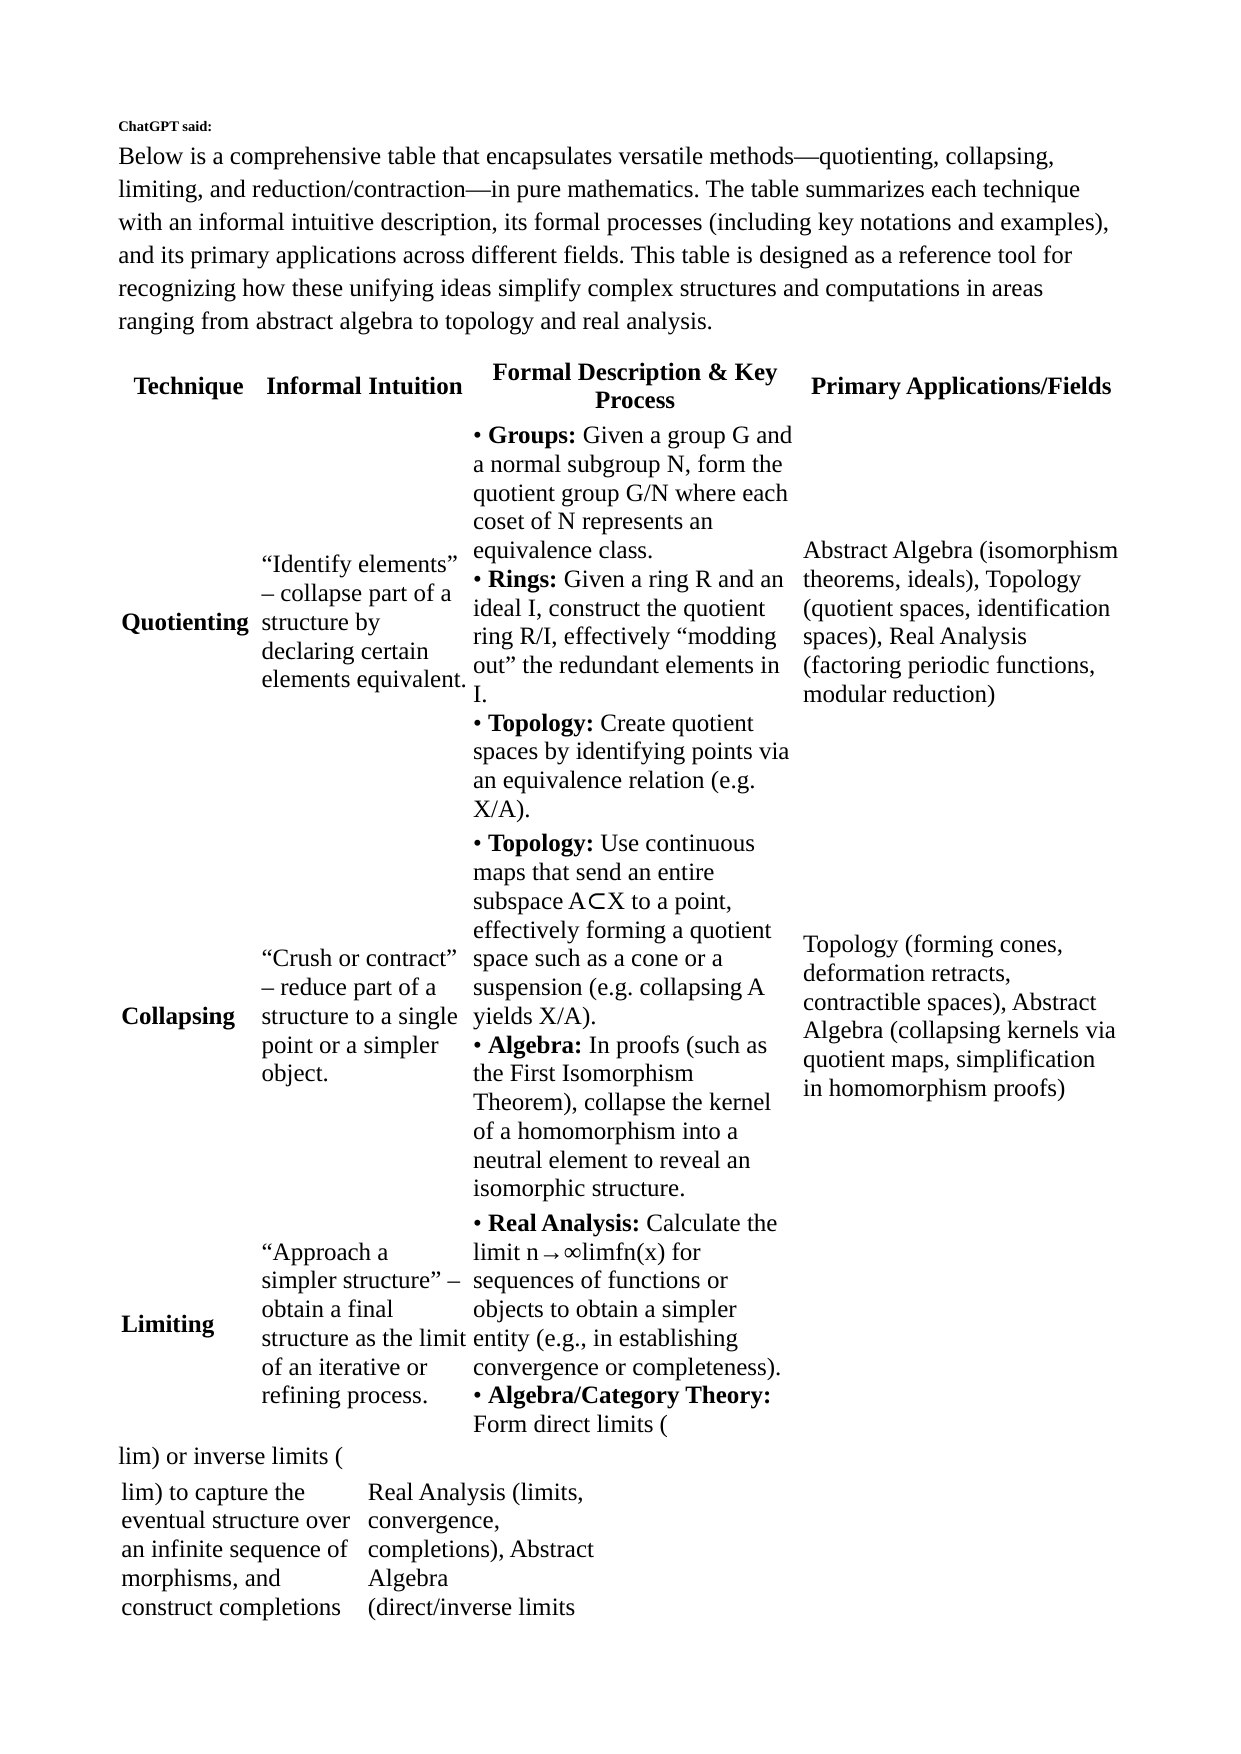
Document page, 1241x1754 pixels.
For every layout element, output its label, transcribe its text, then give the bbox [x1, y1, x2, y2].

table_cell • Topology: Use continuous maps that send an entire subspace A⊂X to a point, effectively forming a quotient space such as a cone or a suspension (e.g. collapsing A yields X/A). • Algebra: In proofs (such as the First Isomorphism Theorem), collapse the kernel of a homomorphism into a neutral element to reveal an isomorphic structure. [470, 826, 800, 1205]
table_cell Abstract Algebra (isomorphism theorems, ideals), Topology (quotient spaces, identification spaces), Real Analysis (factoring periodic functions, modular reduction) [800, 417, 1122, 826]
table_cell Topology (forming cones, deformation retracts, contractible spaces), Abstract Algebra (collapsing kernels via quotient maps, simplification in homomorphism proofs) [800, 826, 1122, 1205]
subtitle ChatGPT said: [118, 118, 1122, 135]
table_cell • Groups: Given a group G and a normal subgroup N, form the quotient group G/N where each coset of N represents an equivalence class. • Rings: Given a ring R and an ideal I, construct the quotient ring R/I, effectively “modding out” the redundant elements in I. • Topology: Create quotient spaces by identifying points via an equivalence relation (e.g. X/A). [470, 417, 800, 826]
table_header Real Analysis (limits, convergence, completions), Abstract Algebra (direct/inverse limits [365, 1474, 598, 1623]
table_header [598, 1474, 866, 1623]
table_cell “Crush or contract” – reduce part of a structure to a single point or a simpler object. [259, 826, 470, 1205]
table_header Primary Applications/Fields [800, 354, 1122, 417]
text lim​) or inverse limits ( [118, 1441, 1122, 1470]
table_cell • Real Analysis: Calculate the limit n→∞lim​fn​(x) for sequences of functions or objects to obtain a simpler entity (e.g., in establishing convergence or completeness). • Algebra/Category Theory: Form direct limits ( [470, 1205, 800, 1441]
table_header [866, 1474, 1122, 1623]
table_cell “Identify elements” – collapse part of a structure by declaring certain elements equivalent. [259, 417, 470, 826]
table_header Formal Description & Key Process [470, 354, 800, 417]
text Below is a comprehensive table that encapsulates versatile methods—quotienting, collapsing, limiting, and reduction/contraction—in pure mathematics. The table summarizes each technique with an informal intuitive description, its formal processes (including key notations and examples), and its primary applications across different fields. This table is designed as a reference tool for recognizing how these unifying ideas simplify complex structures and computations in areas ranging from abstract algebra to topology and real analysis. [118, 141, 1122, 335]
table_cell Collapsing [118, 826, 258, 1205]
table_header lim​) to capture the eventual structure over an infinite sequence of morphisms, and construct completions [118, 1474, 365, 1623]
table_cell Quotienting [118, 417, 258, 826]
table_cell Limiting [118, 1205, 258, 1441]
table_cell [800, 1205, 1122, 1441]
table_cell “Approach a simpler structure” – obtain a final structure as the limit of an iterative or refining process. [259, 1205, 470, 1441]
table_header Technique [118, 354, 258, 417]
table_header Informal Intuition [259, 354, 470, 417]
